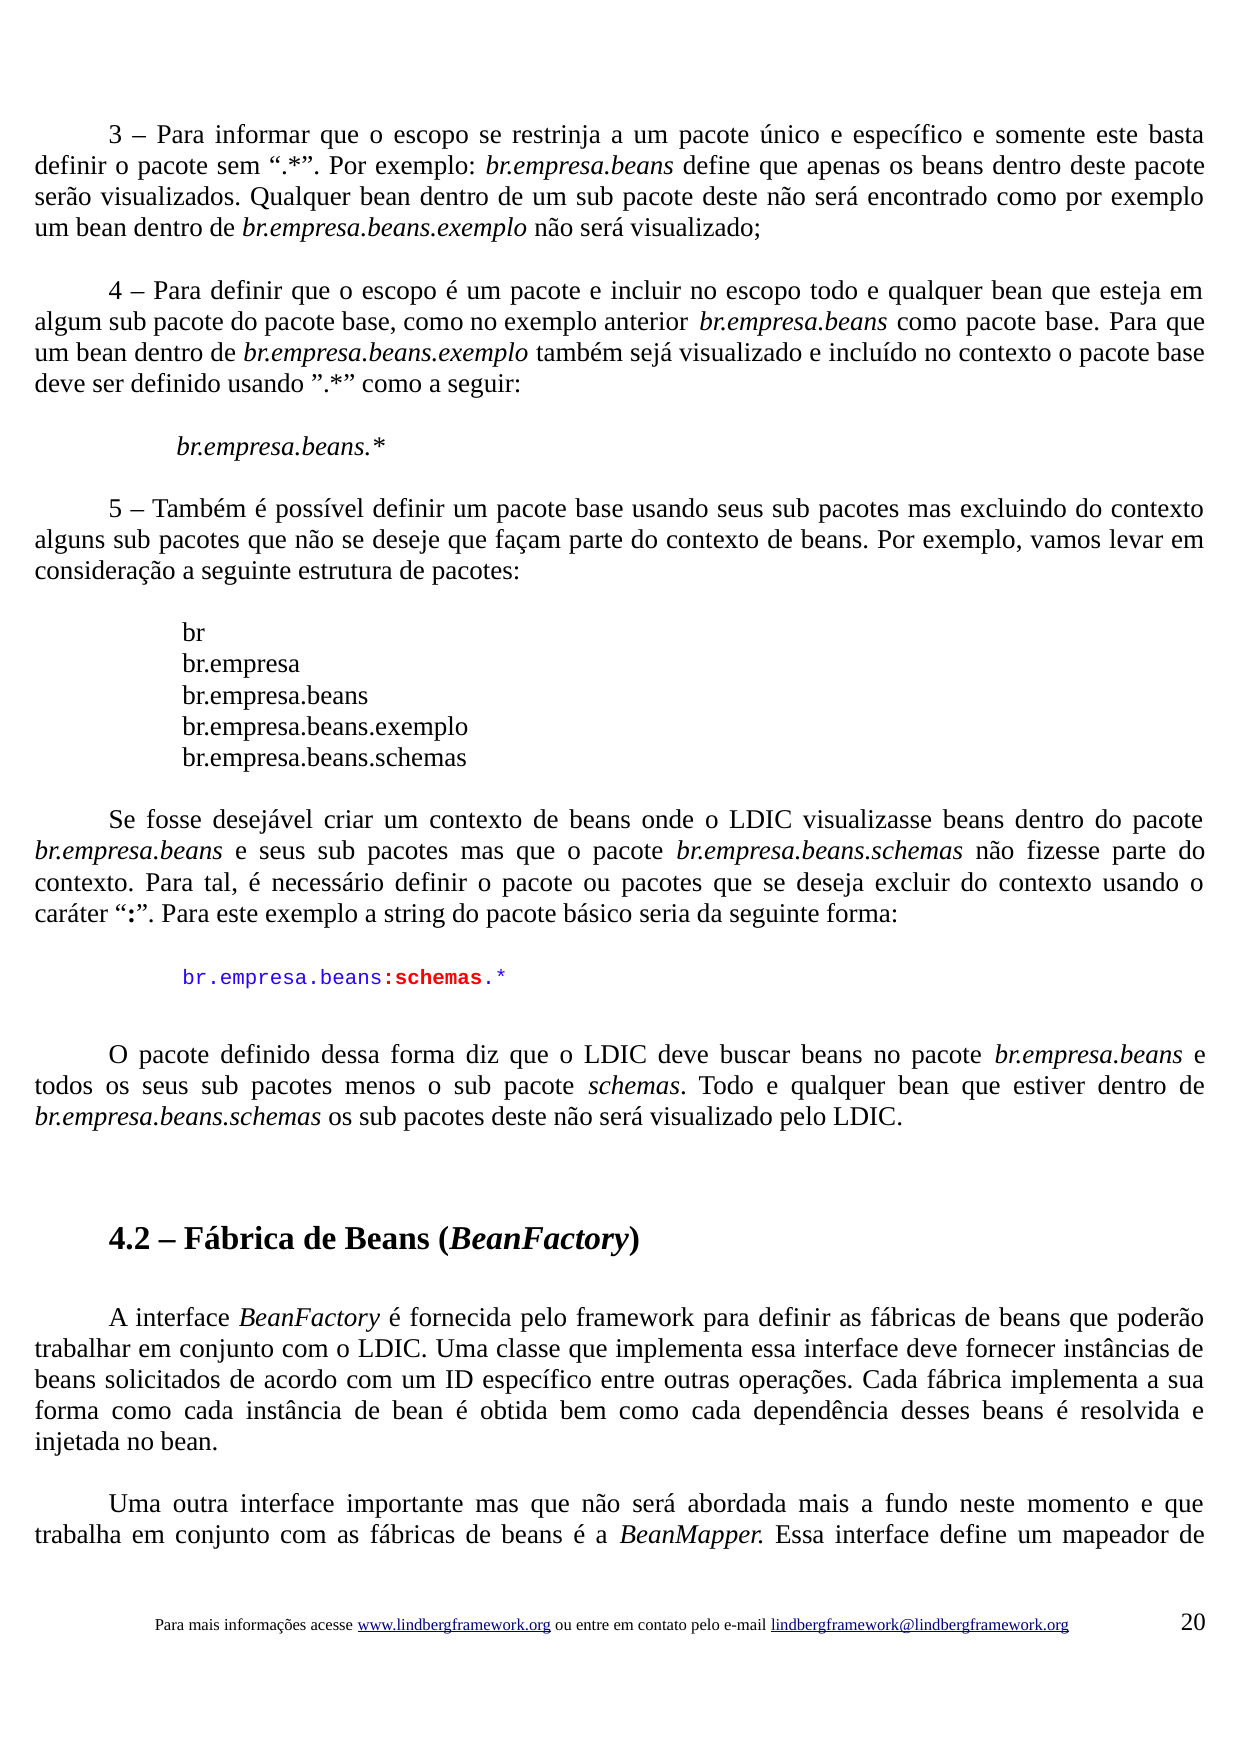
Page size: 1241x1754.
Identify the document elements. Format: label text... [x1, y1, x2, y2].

text br.empresa.beans.schemas [34, 741, 1206, 772]
text 4 – Para definir que o escopo é um pacote e incluir no escopo todo e qualquer bean que esteja em algum sub pacote do pacote base, como no exemplo anterior br.empresa.beans como pacote base. Para que um bean dentro de br.empresa.beans.exemplo também sejá visualizado e incluído no contexto o pacote base deve ser definido usando ”.*” como a seguir: [34, 274, 1206, 398]
text 5 – Também é possível definir um pacote base usando seus sub pacotes mas excluindo do contexto alguns sub pacotes que não se deseje que façam parte do contexto de beans. Por exemplo, vamos levar em consideração a seguinte estrutura de pacotes: [34, 492, 1206, 585]
text br.empresa.beans.exemplo [34, 710, 1206, 741]
text 3 – Para informar que o escopo se restrinja a um pacote único e específico e somente este basta definir o pacote sem “.*”. Por exemplo: br.empresa.beans define que apenas os beans dentro deste pacote serão visualizados. Qualquer bean dentro de um sub pacote deste não será encontrado como por exemplo um bean dentro de br.empresa.beans.exemplo não será visualizado; [34, 118, 1206, 243]
text O pacote definido dessa forma diz que o LDIC deve buscar beans no pacote br.empresa.beans e todos os seus sub pacotes menos o sub pacote schemas. Todo e qualquer bean que estiver dentro de br.empresa.beans.schemas os sub pacotes deste não será visualizado pelo LDIC. [34, 1038, 1206, 1131]
text br [34, 616, 1206, 648]
text A interface BeanFactory é fornecida pelo framework para definir as fábricas de beans que poderão trabalhar em conjunto com o LDIC. Uma classe que implementa essa interface deve fornecer instâncias de beans solicitados de acordo com um ID específico entre outras operações. Cada fábrica implementa a sua forma como cada instância de bean é obtida bem como cada dependência desses beans é resolvida e injetada no bean. [34, 1301, 1206, 1456]
subtitle 4.2 – Fábrica de Beans (BeanFactory) [94, 1219, 1206, 1257]
text br.empresa.beans.* [34, 429, 1206, 461]
text Se fosse desejável criar um contexto de beans onde o LDIC visualizasse beans dentro do pacote br.empresa.beans e seus sub pacotes mas que o pacote br.empresa.beans.schemas não fizesse parte do contexto. Para tal, é necessário definir o pacote ou pacotes que se deseja excluir do contexto usando o caráter “:”. Para este exemplo a string do pacote básico seria da seguinte forma: [34, 803, 1206, 928]
text br.empresa [34, 648, 1206, 679]
text br.empresa.beans:schemas.* [34, 959, 1206, 991]
text Uma outra interface importante mas que não será abordada mais a fundo neste momento e que trabalha em conjunto com as fábricas de beans é a BeanMapper. Essa interface define um mapeador de [34, 1487, 1206, 1550]
text br.empresa.beans [34, 679, 1206, 710]
